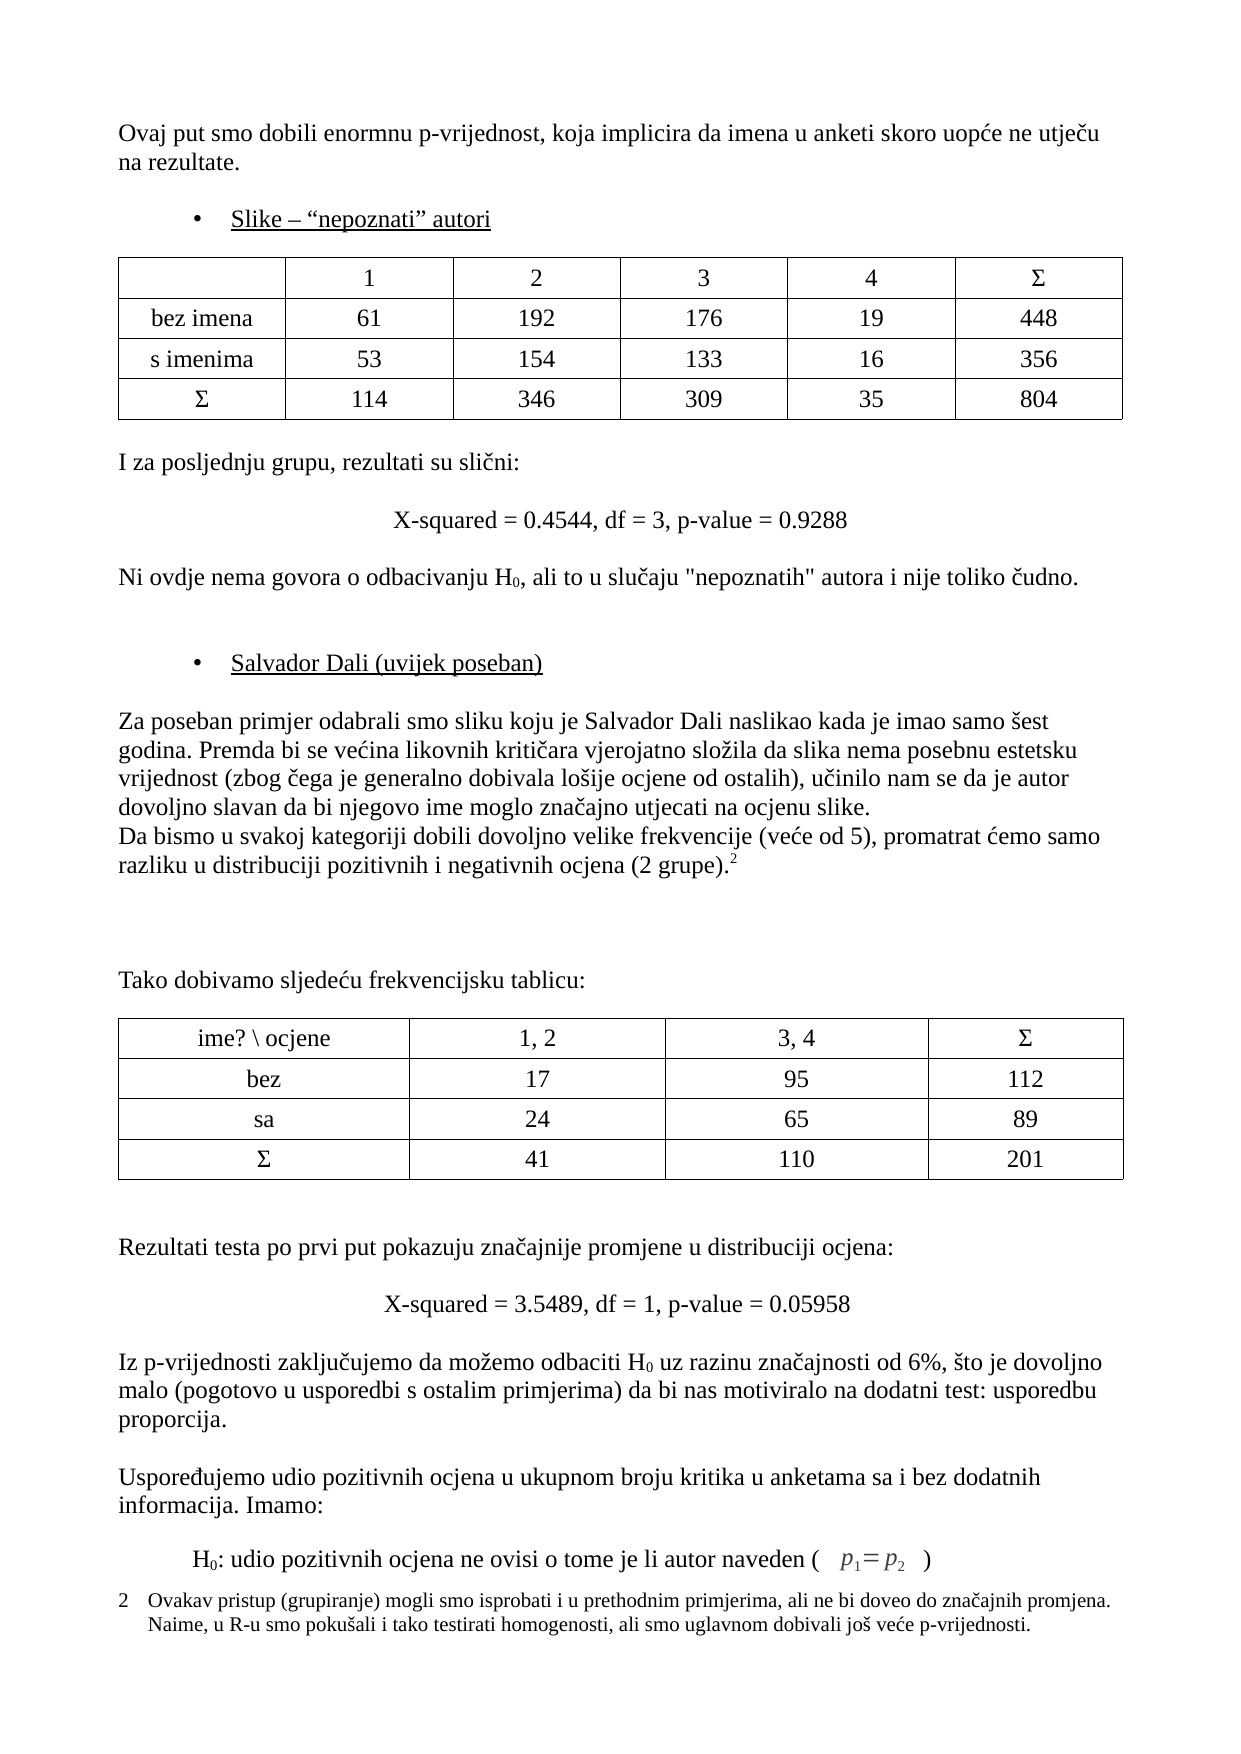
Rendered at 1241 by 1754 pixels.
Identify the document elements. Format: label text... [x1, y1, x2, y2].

table_header 3 [621, 258, 787, 297]
table_cell 24 [410, 1099, 665, 1138]
text H0: udio pozitivnih ocjena ne ovisi o tome je li autor naveden () [118, 1543, 1122, 1575]
text X-squared = 3.5489, df = 1, p-value = 0.05958 [118, 1289, 1122, 1318]
table_cell 65 [666, 1099, 928, 1138]
table_header 1 [286, 258, 453, 297]
table_cell 17 [410, 1059, 665, 1098]
table_header 3, 4 [666, 1019, 928, 1058]
table_cell 309 [621, 379, 787, 418]
text I za posljednju grupu, rezultati su slični: [118, 447, 1122, 476]
text Tako dobivamo sljedeću frekvencijsku tablicu: [118, 965, 1122, 993]
table_cell 112 [929, 1059, 1123, 1098]
table_cell sa [119, 1099, 409, 1138]
table_header 1, 2 [410, 1019, 665, 1058]
table_cell bez imena [119, 299, 285, 338]
table_cell 61 [286, 299, 453, 338]
table_header [119, 258, 285, 297]
text Da bismo u svakoj kategoriji dobili dovoljno velike frekvencije (veće od 5), promatrat ćemo samo razliku u distribuciji pozitivnih i negativnih ocjena (2 grupe). [118, 821, 1122, 878]
table_cell s imenima [119, 339, 285, 378]
text Uspoređujemo udio pozitivnih ocjena u ukupnom broju kritika u anketama sa i bez dodatnih informacija. Imamo: [118, 1462, 1122, 1519]
table_cell 804 [956, 379, 1122, 418]
table_cell 356 [956, 339, 1122, 378]
text Iz p-vrijednosti zaključujemo da možemo odbaciti H0 uz razinu značajnosti od 6%, što je dovoljno malo (pogotovo u usporedbi s ostalim primjerima) da bi nas motiviralo na dodatni test: usporedbu proporcija. [118, 1347, 1122, 1433]
table_cell 192 [454, 299, 620, 338]
table_cell 16 [788, 339, 955, 378]
table_cell 89 [929, 1099, 1123, 1138]
table_cell 53 [286, 339, 453, 378]
table_cell 346 [454, 379, 620, 418]
table_cell 154 [454, 339, 620, 378]
table_cell bez [119, 1059, 409, 1098]
table_header 4 [788, 258, 955, 297]
table_cell 133 [621, 339, 787, 378]
text Ovakav pristup (grupiranje) mogli smo isprobati i u prethodnim primjerima, ali ne bi doveo do značajnih promjena. Naime, u R-u smo pokušali i tako testirati homogenosti, ali smo uglavnom dobivali još veće p-vrijednosti. [118, 1588, 1122, 1636]
list Salvador Dali (uvijek poseban) [193, 648, 1122, 677]
table_cell 448 [956, 299, 1122, 338]
table_cell 35 [788, 379, 955, 418]
table_cell Σ [119, 1140, 409, 1179]
text X-squared = 0.4544, df = 3, p-value = 0.9288 [118, 505, 1122, 533]
table_cell 176 [621, 299, 787, 338]
table_header ime? \ ocjene [119, 1019, 409, 1058]
table_cell Σ [119, 379, 285, 418]
table_header Σ [956, 258, 1122, 297]
table_cell 41 [410, 1140, 665, 1179]
text Rezultati testa po prvi put pokazuju značajnije promjene u distribuciji ocjena: [118, 1232, 1122, 1261]
text Ni ovdje nema govora o odbacivanju H0, ali to u slučaju "nepoznatih" autora i nije toliko čudno. [118, 562, 1122, 591]
text Ovaj put smo dobili enormnu p-vrijednost, koja implicira da imena u anketi skoro uopće ne utječu na rezultate. [118, 118, 1122, 176]
text Za poseban primjer odabrali smo sliku koju je Salvador Dali naslikao kada je imao samo šest godina. Premda bi se većina likovnih kritičara vjerojatno složila da slika nema posebnu estetsku vrijednost (zbog čega je generalno dobivala lošije ocjene od ostalih), učinilo nam se da je autor dovoljno slavan da bi njegovo ime moglo značajno utjecati na ocjenu slike. [118, 706, 1122, 821]
table_cell 95 [666, 1059, 928, 1098]
table_header Σ [929, 1019, 1123, 1058]
table_cell 19 [788, 299, 955, 338]
table_header 2 [454, 258, 620, 297]
table_cell 114 [286, 379, 453, 418]
table_cell 201 [929, 1140, 1123, 1179]
table_cell 110 [666, 1140, 928, 1179]
list Slike – “nepoznati” autori [193, 204, 1122, 233]
